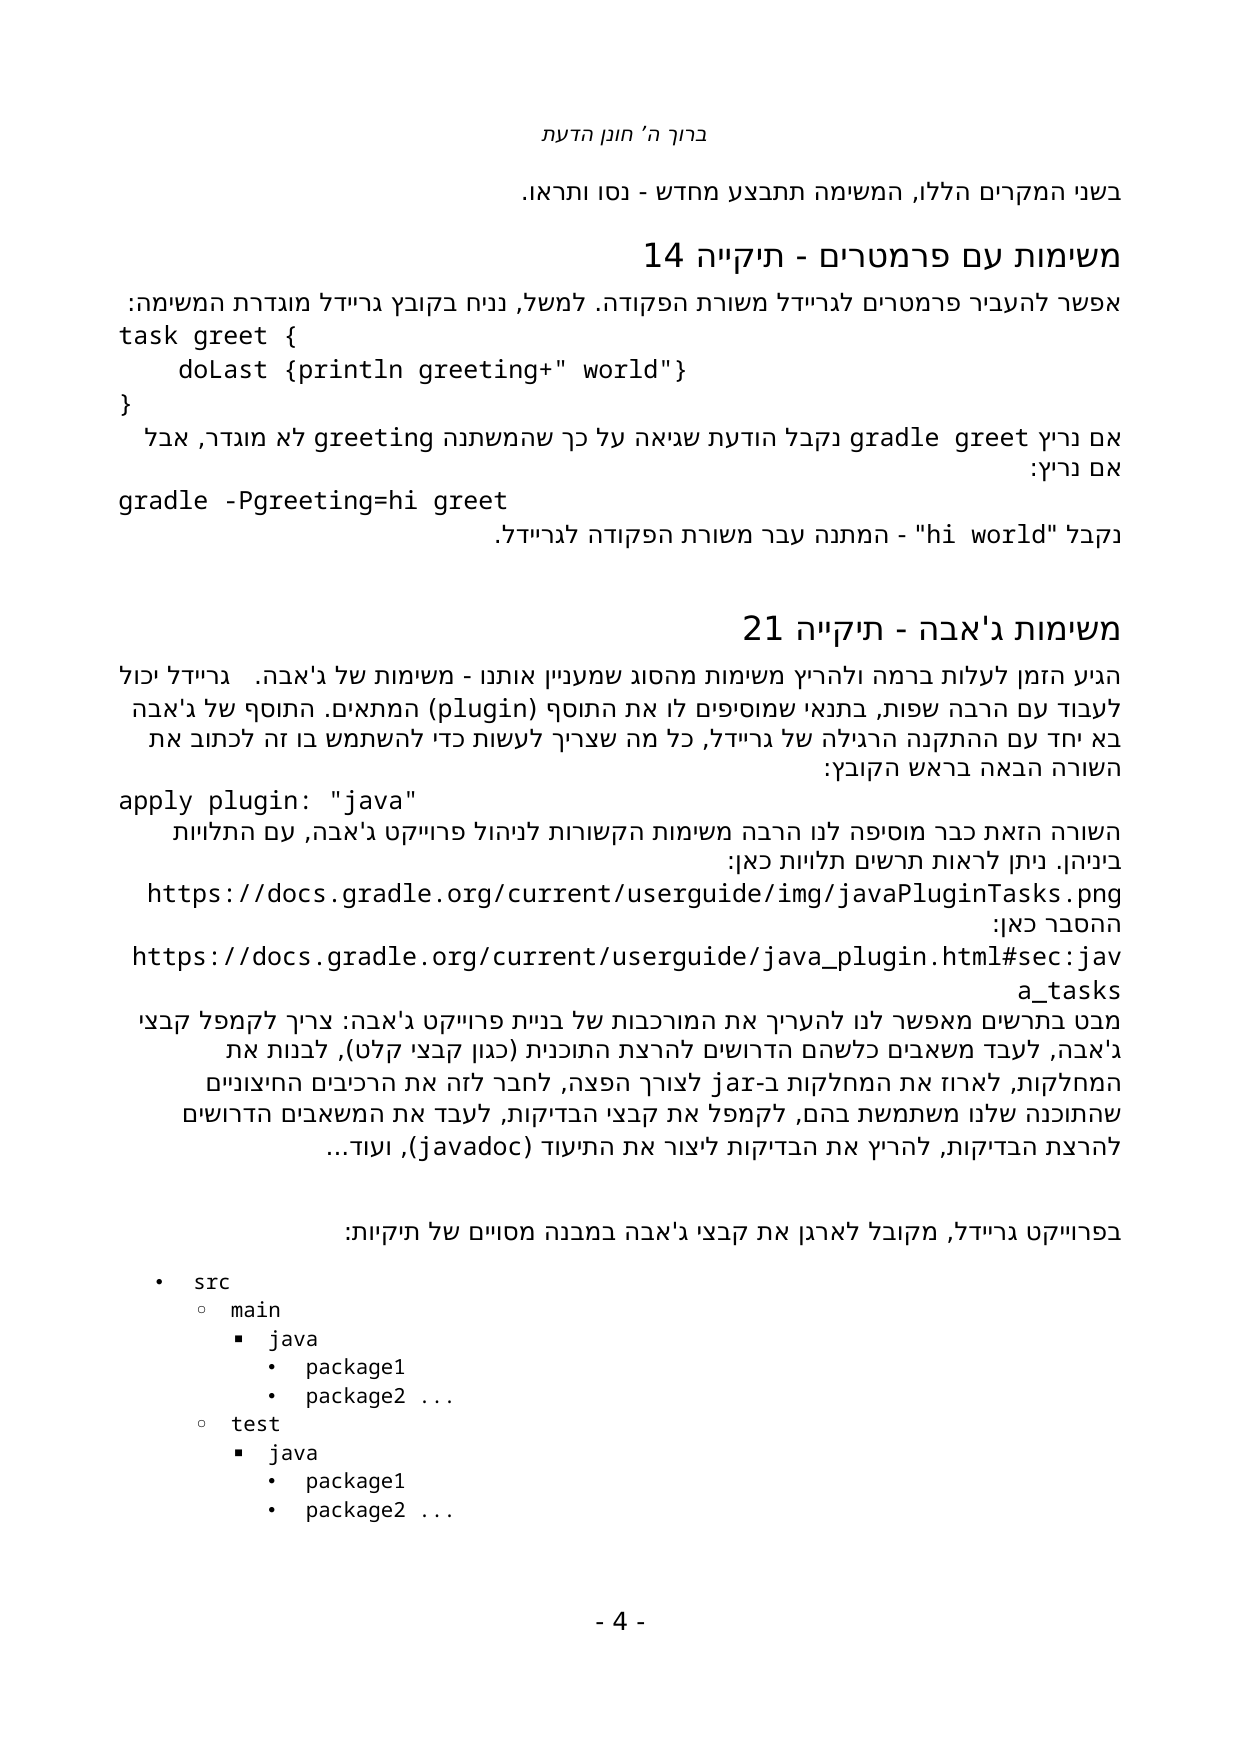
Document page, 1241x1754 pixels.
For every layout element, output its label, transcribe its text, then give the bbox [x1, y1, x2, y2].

text נקבל "hi world" - המתנה עבר משורת הפקודה לגריידל. [118, 517, 1122, 551]
text בפרוייקט גריידל, מקובל לארגן את קבצי ג'אבה במבנה מסויים של תיקיות: [118, 1218, 1122, 1247]
text בשני המקרים הללו, המשימה תתבצע מחדש - נסו ותראו. [118, 177, 1122, 206]
list java [231, 1324, 1122, 1352]
text task greet { [118, 317, 1122, 351]
text apply plugin: "java" [118, 783, 1122, 817]
list java [231, 1438, 1122, 1466]
list package1 [268, 1352, 1122, 1381]
list main [193, 1296, 1122, 1324]
text gradle -Pgreeting=hi greet [118, 483, 1122, 517]
text ההסבר כאן: https://docs.gradle.org/current/userguide/java_plugin.html#sec:java_tasks [118, 909, 1122, 1007]
text אם נריץ gradle greet נקבל הודעת שגיאה על כך שהמשתנה greeting לא מוגדר, אבל אם נריץ: [118, 419, 1122, 483]
list package2 ... [268, 1381, 1122, 1409]
list package2 ... [268, 1495, 1122, 1523]
text } [118, 385, 1122, 419]
text הגיע הזמן לעלות ברמה ולהריץ משימות מהסוג שמעניין אותנו - משימות של ג'אבה. גריידל יכול לעבוד עם הרבה שפות, בתנאי שמוסיפים לו את התוסף (plugin) המתאים. התוסף של ג'אבה בא יחד עם ההתקנה הרגילה של גריידל, כל מה שצריך לעשות כדי להשתמש בו זה לכתוב את השורה הבאה בראש הקובץ: [118, 661, 1122, 783]
text https://docs.gradle.org/current/userguide/img/javaPluginTasks.png [118, 875, 1122, 909]
list package1 [268, 1466, 1122, 1495]
list test [193, 1409, 1122, 1438]
text מבט בתרשים מאפשר לנו להעריך את המורכבות של בניית פרוייקט ג'אבה: צריך לקמפל קבצי ג'אבה, לעבד משאבים כלשהם הדרושים להרצת התוכנית (כגון קבצי קלט), לבנות את המחלקות, לארוז את המחלקות ב-jar לצורך הפצה, לחבר לזה את הרכיבים החיצוניים שהתוכנה שלנו משתמשת בהם, לקמפל את קבצי הבדיקות, לעבד את המשאבים הדרושים להרצת הבדיקות, להריץ את הבדיקות ליצור את התיעוד (javadoc), ועוד... [118, 1007, 1122, 1162]
list src [156, 1267, 1122, 1296]
text doLast {println greeting+" world"} [118, 351, 1122, 385]
text אפשר להעביר פרמטרים לגריידל משורת הפקודה. למשל, נניח בקובץ גריידל מוגדרת המשימה: [118, 288, 1122, 317]
subtitle משימות ג'אבה - תיקייה 21 [118, 610, 1122, 649]
text השורה הזאת כבר מוסיפה לנו הרבה משימות הקשורות לניהול פרוייקט ג'אבה, עם התלויות ביניהן. ניתן לראות תרשים תלויות כאן: [118, 817, 1122, 875]
subtitle משימות עם פרמטרים - תיקייה 14 [118, 237, 1122, 276]
